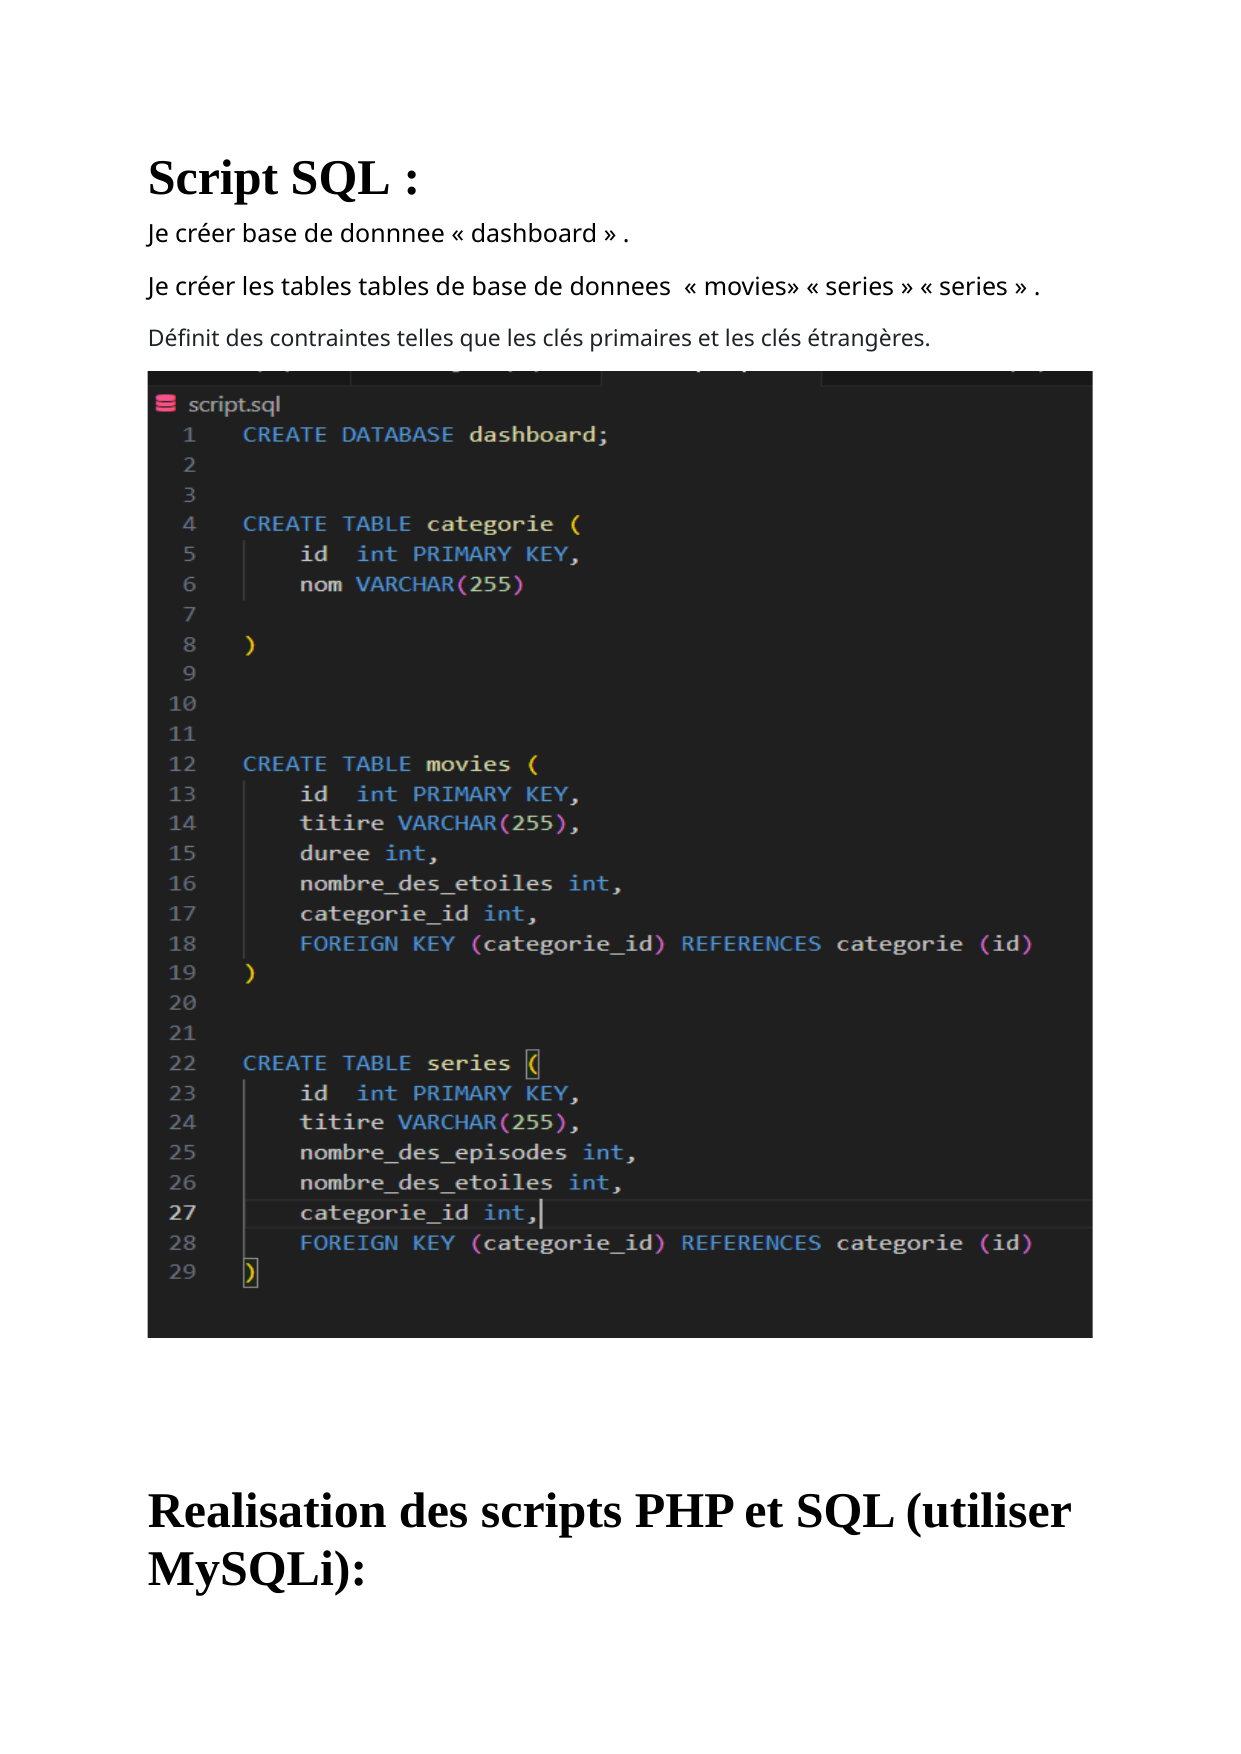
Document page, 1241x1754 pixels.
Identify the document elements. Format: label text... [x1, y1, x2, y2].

text Je créer base de donnnee « dashboard » . [148, 216, 1093, 249]
text Définit des contraintes telles que les clés primaires et les clés étrangères. [148, 322, 1093, 353]
subtitle Script SQL : [148, 148, 1093, 205]
text Je créer les tables tables de base de donnees « movies» « series » « series » . [148, 268, 1093, 303]
subtitle Realisation des scripts PHP et SQL (utiliser MySQLi): [148, 1481, 1093, 1596]
